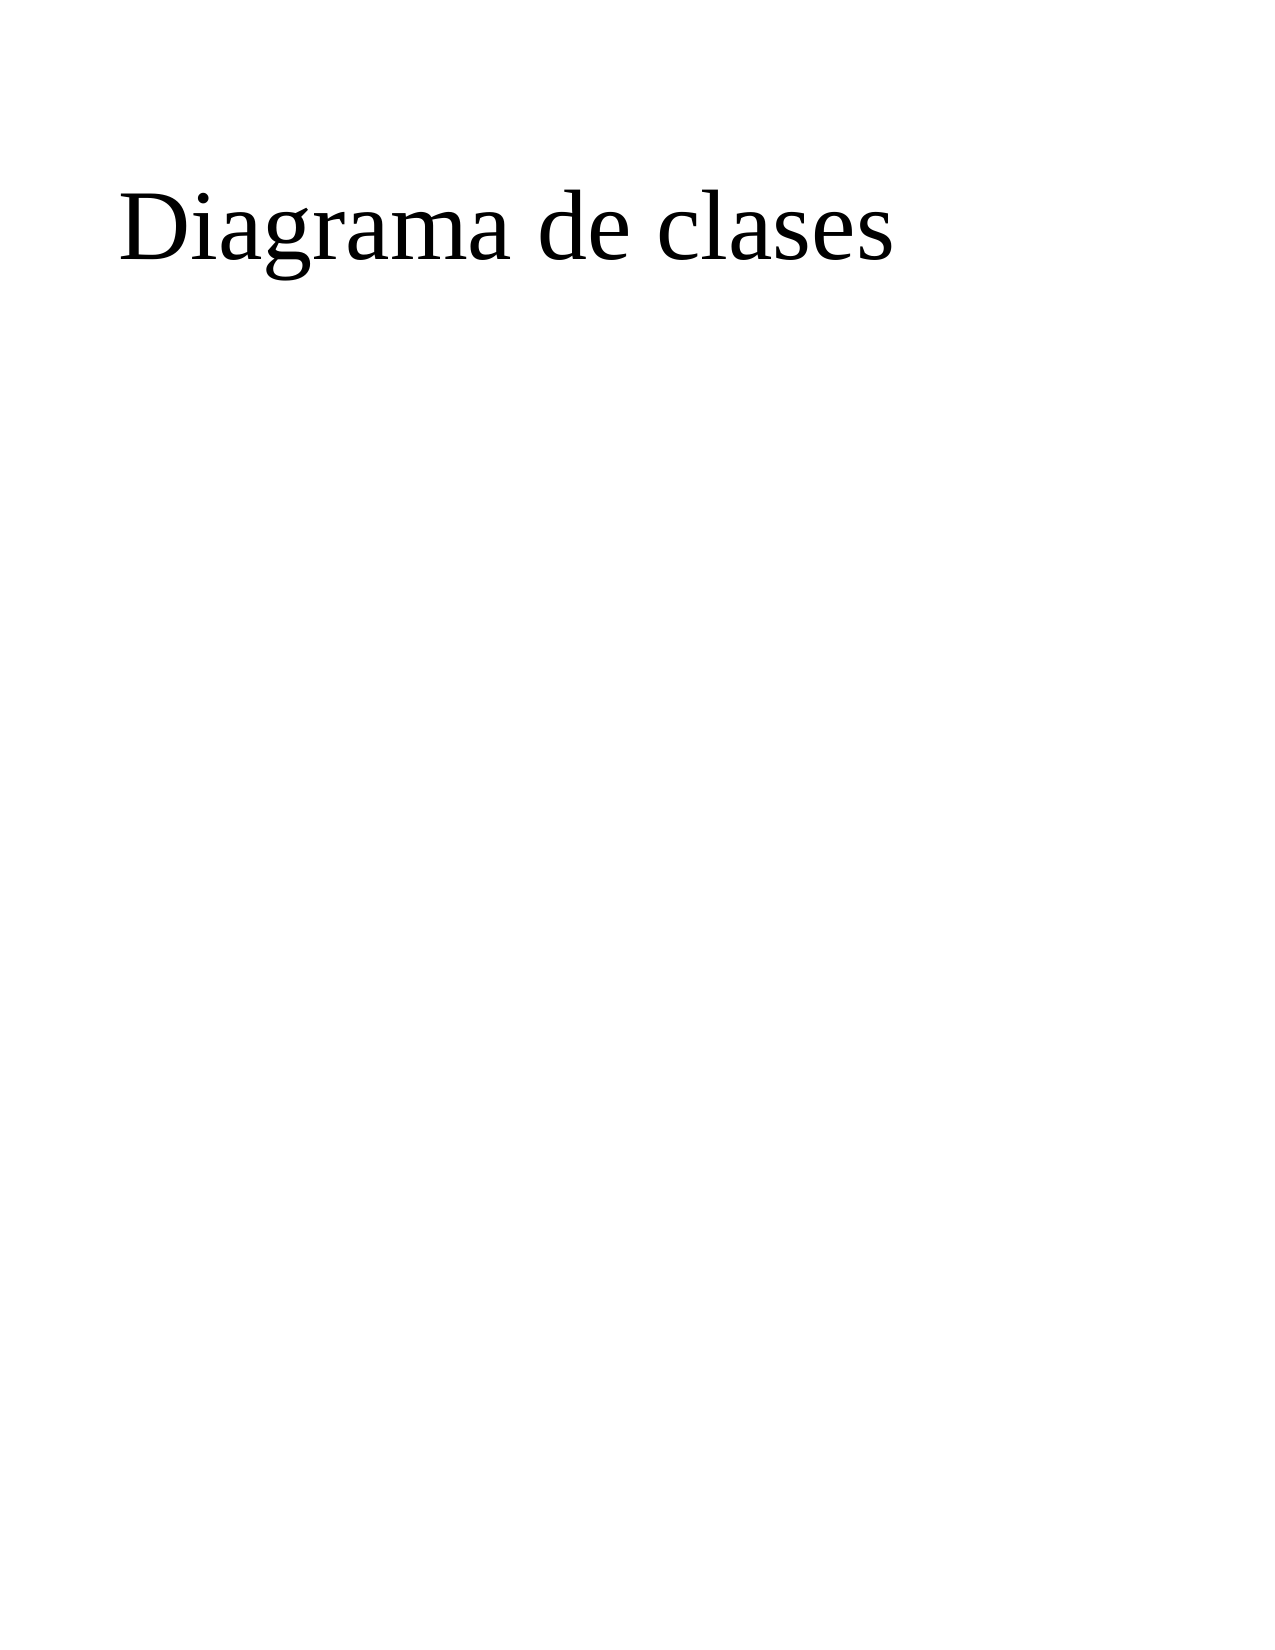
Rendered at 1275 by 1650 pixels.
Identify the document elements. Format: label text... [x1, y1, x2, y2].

text Diagrama de clases [118, 166, 1157, 281]
